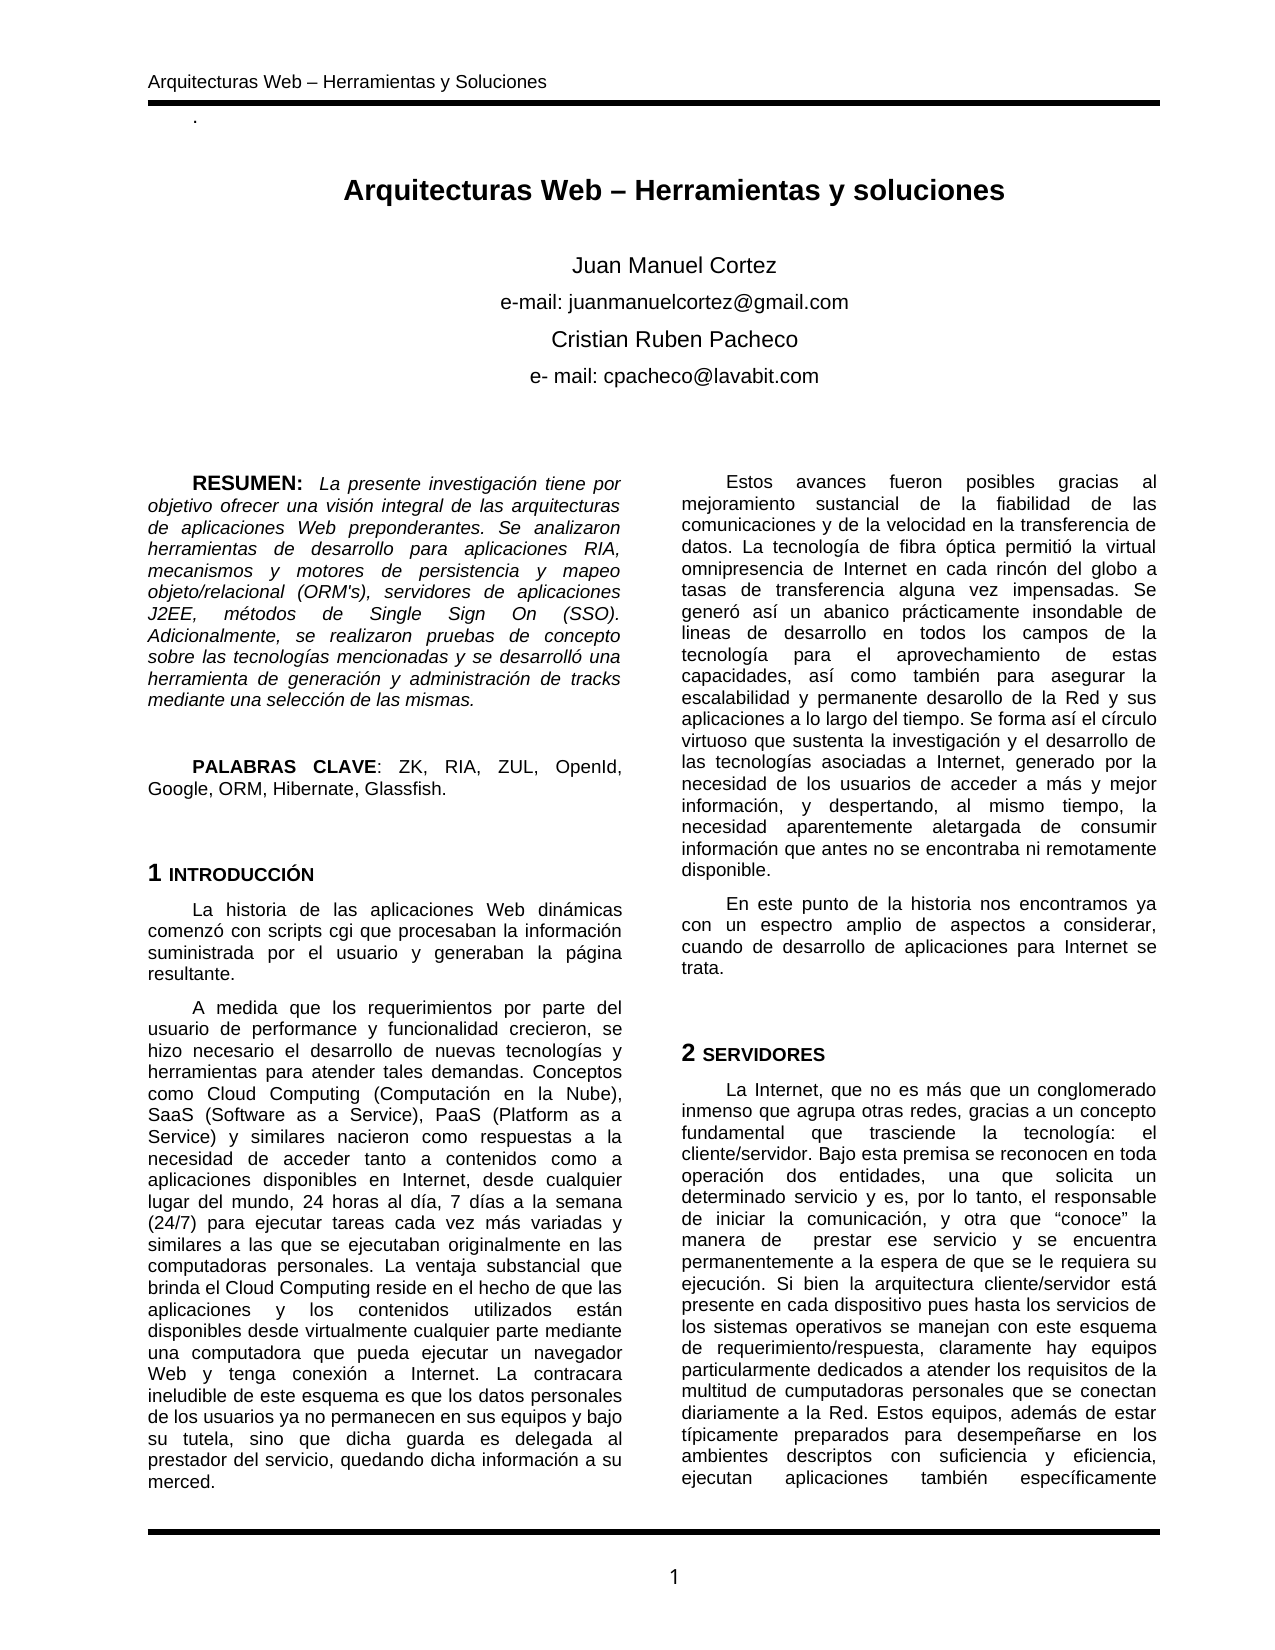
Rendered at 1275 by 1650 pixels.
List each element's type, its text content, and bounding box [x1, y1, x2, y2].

text RESUMEN: La presente investigación tiene por objetivo ofrecer una visión integral de las arquitecturas de aplicaciones Web preponderantes. Se analizaron herramientas de desarrollo para aplicaciones RIA, mecanismos y motores de persistencia y mapeo objeto/relacional (ORM's), servidores de aplicaciones J2EE, métodos de Single Sign On (SSO). Adicionalmente, se realizaron pruebas de concepto sobre las tecnologías mencionadas y se desarrolló una herramienta de generación y administración de tracks mediante una selección de las mismas. [148, 471, 622, 711]
text Estos avances fueron posibles gracias al mejoramiento sustancial de la fiabilidad de las comunicaciones y de la velocidad en la transferencia de datos. La tecnología de fibra óptica permitió la virtual omnipresencia de Internet en cada rincón del globo a tasas de transferencia alguna vez impensadas. Se generó así un abanico prácticamente insondable de lineas de desarrollo en todos los campos de la tecnología para el aprovechamiento de estas capacidades, así como también para asegurar la escalabilidad y permanente desarollo de la Red y sus aplicaciones a lo largo del tiempo. Se forma así el círculo virtuoso que sustenta la investigación y el desarrollo de las tecnologías asociadas a Internet, generado por la necesidad de los usuarios de acceder a más y mejor información, y despertando, al mismo tiempo, la necesidad aparentemente aletargada de consumir información que antes no se encontraba ni remotamente disponible. [681, 471, 1157, 881]
subtitle INTRODUCCIÓN [148, 858, 622, 887]
text A medida que los requerimientos por parte del usuario de performance y funcionalidad crecieron, se hizo necesario el desarrollo de nuevas tecnologías y herramientas para atender tales demandas. Conceptos como Cloud Computing (Computación en la Nube), SaaS (Software as a Service), PaaS (Platform as a Service) y similares nacieron como respuestas a la necesidad de acceder tanto a contenidos como a aplicaciones disponibles en Internet, desde cualquier lugar del mundo, 24 horas al día, 7 días a la semana (24/7) para ejecutar tareas cada vez más variadas y similares a las que se ejecutaban originalmente en las computadoras personales. La ventaja substancial que brinda el Cloud Computing reside en el hecho de que las aplicaciones y los contenidos utilizados están disponibles desde virtualmente cualquier parte mediante una computadora que pueda ejecutar un navegador Web y tenga conexión a Internet. La contracara ineludible de este esquema es que los datos personales de los usuarios ya no permanecen en sus equipos y bajo su tutela, sino que dicha guarda es delegada al prestador del servicio, quedando dicha información a su merced. [148, 996, 622, 1492]
text La historia de las aplicaciones Web dinámicas comenzó con scripts cgi que procesaban la información suministrada por el usuario y generaban la página resultante. [148, 898, 622, 985]
text e-mail: juanmanuelcortez@gmail.com [148, 290, 1157, 314]
text PALABRAS CLAVE: ZK, RIA, ZUL, OpenId, Google, ORM, Hibernate, Glassfish. [148, 756, 622, 799]
text Arquitecturas Web – Herramientas y soluciones [148, 173, 1157, 207]
text e- mail: cpacheco@lavabit.com [148, 364, 1157, 388]
text Juan Manuel Cortez [148, 252, 1157, 278]
text La Internet, que no es más que un conglomerado inmenso que agrupa otras redes, gracias a un concepto fundamental que trasciende la tecnología: el cliente/servidor. Bajo esta premisa se reconocen en toda operación dos entidades, una que solicita un determinado servicio y es, por lo tanto, el responsable de iniciar la comunicación, y otra que “conoce” la manera de prestar ese servicio y se encuentra permanentemente a la espera de que se le requiera su ejecución. Si bien la arquitectura cliente/servidor está presente en cada dispositivo pues hasta los servicios de los sistemas operativos se manejan con este esquema de requerimiento/respuesta, claramente hay equipos particularmente dedicados a atender los requisitos de la multitud de cumputadoras personales que se conectan diariamente a la Red. Estos equipos, además de estar típicamente preparados para desempeñarse en los ambientes descriptos con suficiencia y eficiencia, ejecutan aplicaciones también específicamente [681, 1078, 1157, 1488]
text En este punto de la historia nos encontramos ya con un espectro amplio de aspectos a considerar, cuando de desarrollo de aplicaciones para Internet se trata. [681, 892, 1157, 979]
subtitle SERVIDORES [681, 1038, 1157, 1067]
text Cristian Ruben Pacheco [148, 326, 1157, 352]
